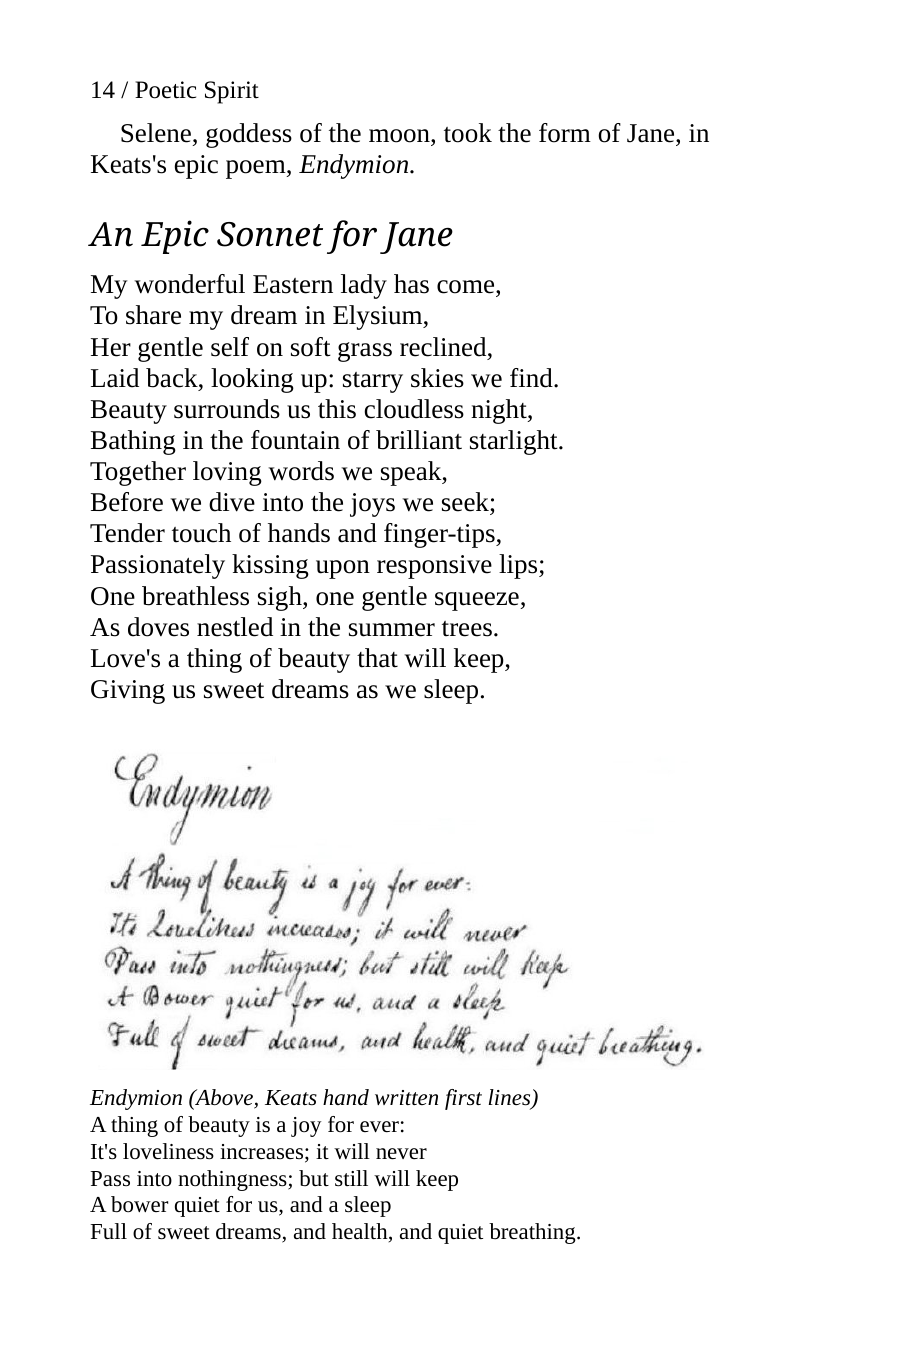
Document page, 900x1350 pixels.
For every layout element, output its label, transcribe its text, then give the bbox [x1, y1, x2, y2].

text A thing of beauty is a joy for ever: [90, 1111, 765, 1137]
subtitle An Epic Sonnet for Jane [90, 210, 765, 256]
text One breathless sigh, one gentle squeeze, [90, 580, 765, 611]
text A bower quiet for us, and a sleep [90, 1191, 765, 1218]
text It's loveliness increases; it will never [90, 1138, 765, 1164]
text Endymion (Above, Keats hand written first lines) [90, 742, 765, 1111]
text Her gentle self on soft grass reclined, [90, 331, 765, 362]
picture [98, 749, 705, 1070]
text Laid back, looking up: starry skies we find. [90, 362, 765, 393]
text Selene, goddess of the moon, took the form of Jane, in Keats's epic poem, Endymion. [90, 117, 765, 179]
text Beauty surrounds us this cloudless night, [90, 393, 765, 424]
text Full of sweet dreams, and health, and quiet breathing. [90, 1218, 765, 1244]
text Tender touch of hands and finger-tips, [90, 517, 765, 549]
text Love's a thing of beauty that will keep, [90, 642, 765, 673]
text Before we dive into the joys we seek; [90, 486, 765, 517]
text Bathing in the fountain of brilliant starlight. [90, 424, 765, 455]
text Passionately kissing upon responsive lips; [90, 549, 765, 580]
text To share my dream in Elysium, [90, 299, 765, 331]
text My wonderful Eastern lady has come, [90, 268, 765, 299]
text Together loving words we speak, [90, 455, 765, 486]
text Pass into nothingness; but still will keep [90, 1164, 765, 1191]
text As doves nestled in the summer trees. [90, 611, 765, 642]
text Giving us sweet dreams as we sleep. [90, 673, 765, 704]
